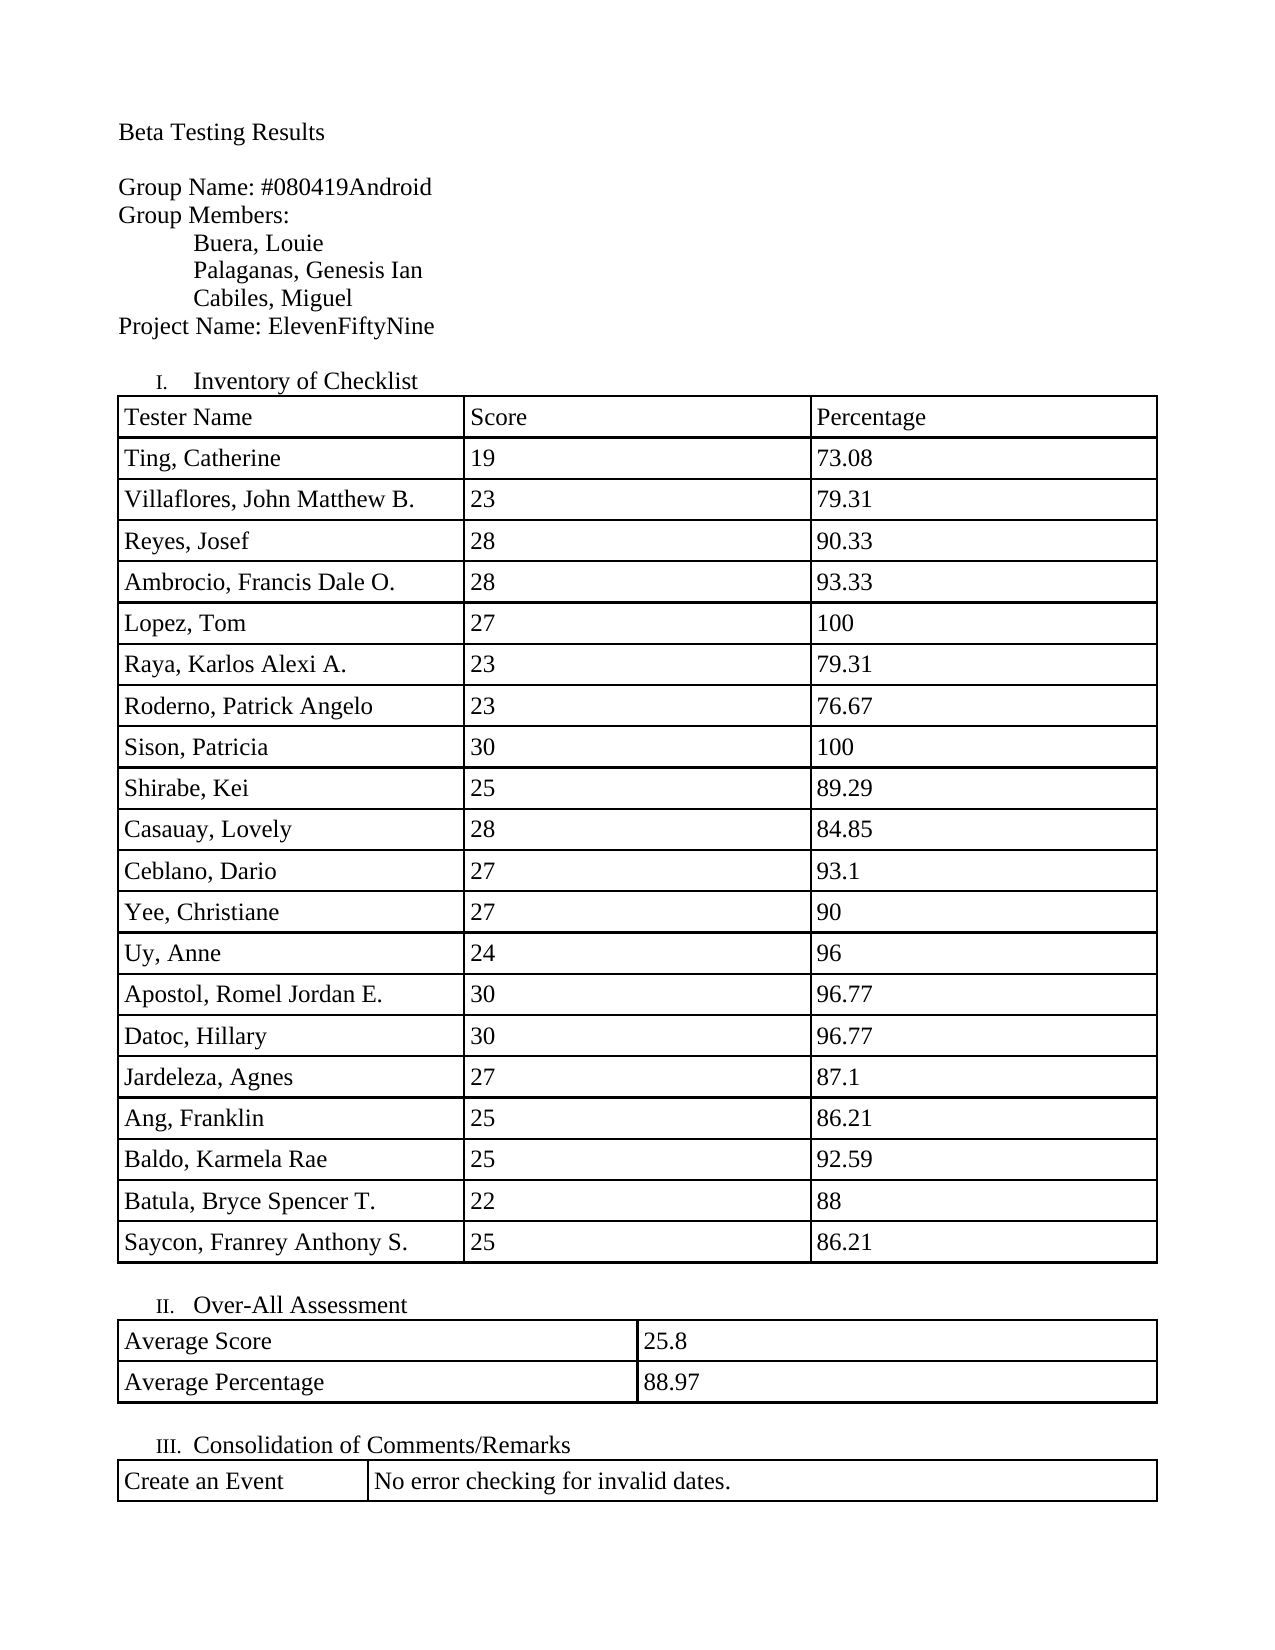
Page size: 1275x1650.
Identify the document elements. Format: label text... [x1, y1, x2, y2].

table_cell 24 [465, 934, 810, 973]
table_cell 76.67 [812, 686, 1156, 725]
table_cell Raya, Karlos Alexi A. [119, 645, 463, 684]
list Over-All Assessment [156, 1291, 1157, 1319]
table_cell Shirabe, Kei [119, 769, 463, 808]
table_cell 88 [812, 1181, 1156, 1220]
text Buera, Louie [118, 229, 1157, 257]
table_cell 30 [465, 975, 810, 1014]
text Beta Testing Results [118, 118, 1157, 146]
table_cell 79.31 [812, 645, 1156, 684]
table_cell 19 [465, 439, 810, 478]
list Consolidation of Comments/Remarks [156, 1431, 1157, 1459]
table_cell 100 [812, 604, 1156, 643]
table_cell 25 [465, 769, 810, 808]
table_cell Uy, Anne [119, 934, 463, 973]
table_cell 100 [812, 727, 1156, 766]
table_cell 87.1 [812, 1057, 1156, 1096]
table_header 25.8 [639, 1321, 1156, 1360]
table_cell 90 [812, 892, 1156, 931]
table_cell 25 [465, 1099, 810, 1138]
table_cell 86.21 [812, 1099, 1156, 1138]
table_cell 28 [465, 521, 810, 560]
table_cell 28 [465, 810, 810, 849]
list Inventory of Checklist [156, 367, 1157, 395]
table_cell 89.29 [812, 769, 1156, 808]
table_cell 27 [465, 1057, 810, 1096]
table_cell 88.97 [639, 1362, 1156, 1401]
table_header Average Score [119, 1321, 636, 1360]
text Cabiles, Miguel [118, 284, 1157, 312]
table_cell 96.77 [812, 1016, 1156, 1055]
text Project Name: ElevenFiftyNine [118, 312, 1157, 340]
table_cell 90.33 [812, 521, 1156, 560]
table_cell 92.59 [812, 1140, 1156, 1179]
table_cell 25 [465, 1140, 810, 1179]
table_cell Roderno, Patrick Angelo [119, 686, 463, 725]
table_header No error checking for invalid dates. [369, 1461, 1156, 1500]
text Palaganas, Genesis Ian [118, 257, 1157, 284]
table_cell Casauay, Lovely [119, 810, 463, 849]
table_cell 93.33 [812, 562, 1156, 601]
table_cell 84.85 [812, 810, 1156, 849]
table_cell 93.1 [812, 851, 1156, 890]
table_cell 27 [465, 851, 810, 890]
text Group Members: [118, 201, 1157, 229]
table_cell 30 [465, 727, 810, 766]
table_cell Ting, Catherine [119, 439, 463, 478]
table_header Percentage [812, 397, 1156, 436]
table_cell 23 [465, 686, 810, 725]
table_cell 22 [465, 1181, 810, 1220]
table_cell Datoc, Hillary [119, 1016, 463, 1055]
table_cell 30 [465, 1016, 810, 1055]
table_cell 86.21 [812, 1222, 1156, 1261]
text Group Name: #080419Android [118, 173, 1157, 201]
table_header Create an Event [119, 1461, 367, 1500]
table_cell 25 [465, 1222, 810, 1261]
table_cell Yee, Christiane [119, 892, 463, 931]
table_header Score [465, 397, 810, 436]
table_cell 28 [465, 562, 810, 601]
table_cell Villaflores, John Matthew B. [119, 480, 463, 519]
table_cell Ceblano, Dario [119, 851, 463, 890]
table_cell Baldo, Karmela Rae [119, 1140, 463, 1179]
table_cell 73.08 [812, 439, 1156, 478]
table_cell Saycon, Franrey Anthony S. [119, 1222, 463, 1261]
table_cell Ambrocio, Francis Dale O. [119, 562, 463, 601]
table_cell Jardeleza, Agnes [119, 1057, 463, 1096]
table_cell Apostol, Romel Jordan E. [119, 975, 463, 1014]
table_cell Sison, Patricia [119, 727, 463, 766]
table_cell Lopez, Tom [119, 604, 463, 643]
table_cell Ang, Franklin [119, 1099, 463, 1138]
table_cell 27 [465, 604, 810, 643]
table_cell 79.31 [812, 480, 1156, 519]
table_cell 23 [465, 480, 810, 519]
table_cell Average Percentage [119, 1362, 636, 1401]
table_cell 96 [812, 934, 1156, 973]
table_cell Batula, Bryce Spencer T. [119, 1181, 463, 1220]
table_cell 96.77 [812, 975, 1156, 1014]
table_cell 23 [465, 645, 810, 684]
table_cell Reyes, Josef [119, 521, 463, 560]
table_cell 27 [465, 892, 810, 931]
table_header Tester Name [119, 397, 463, 436]
